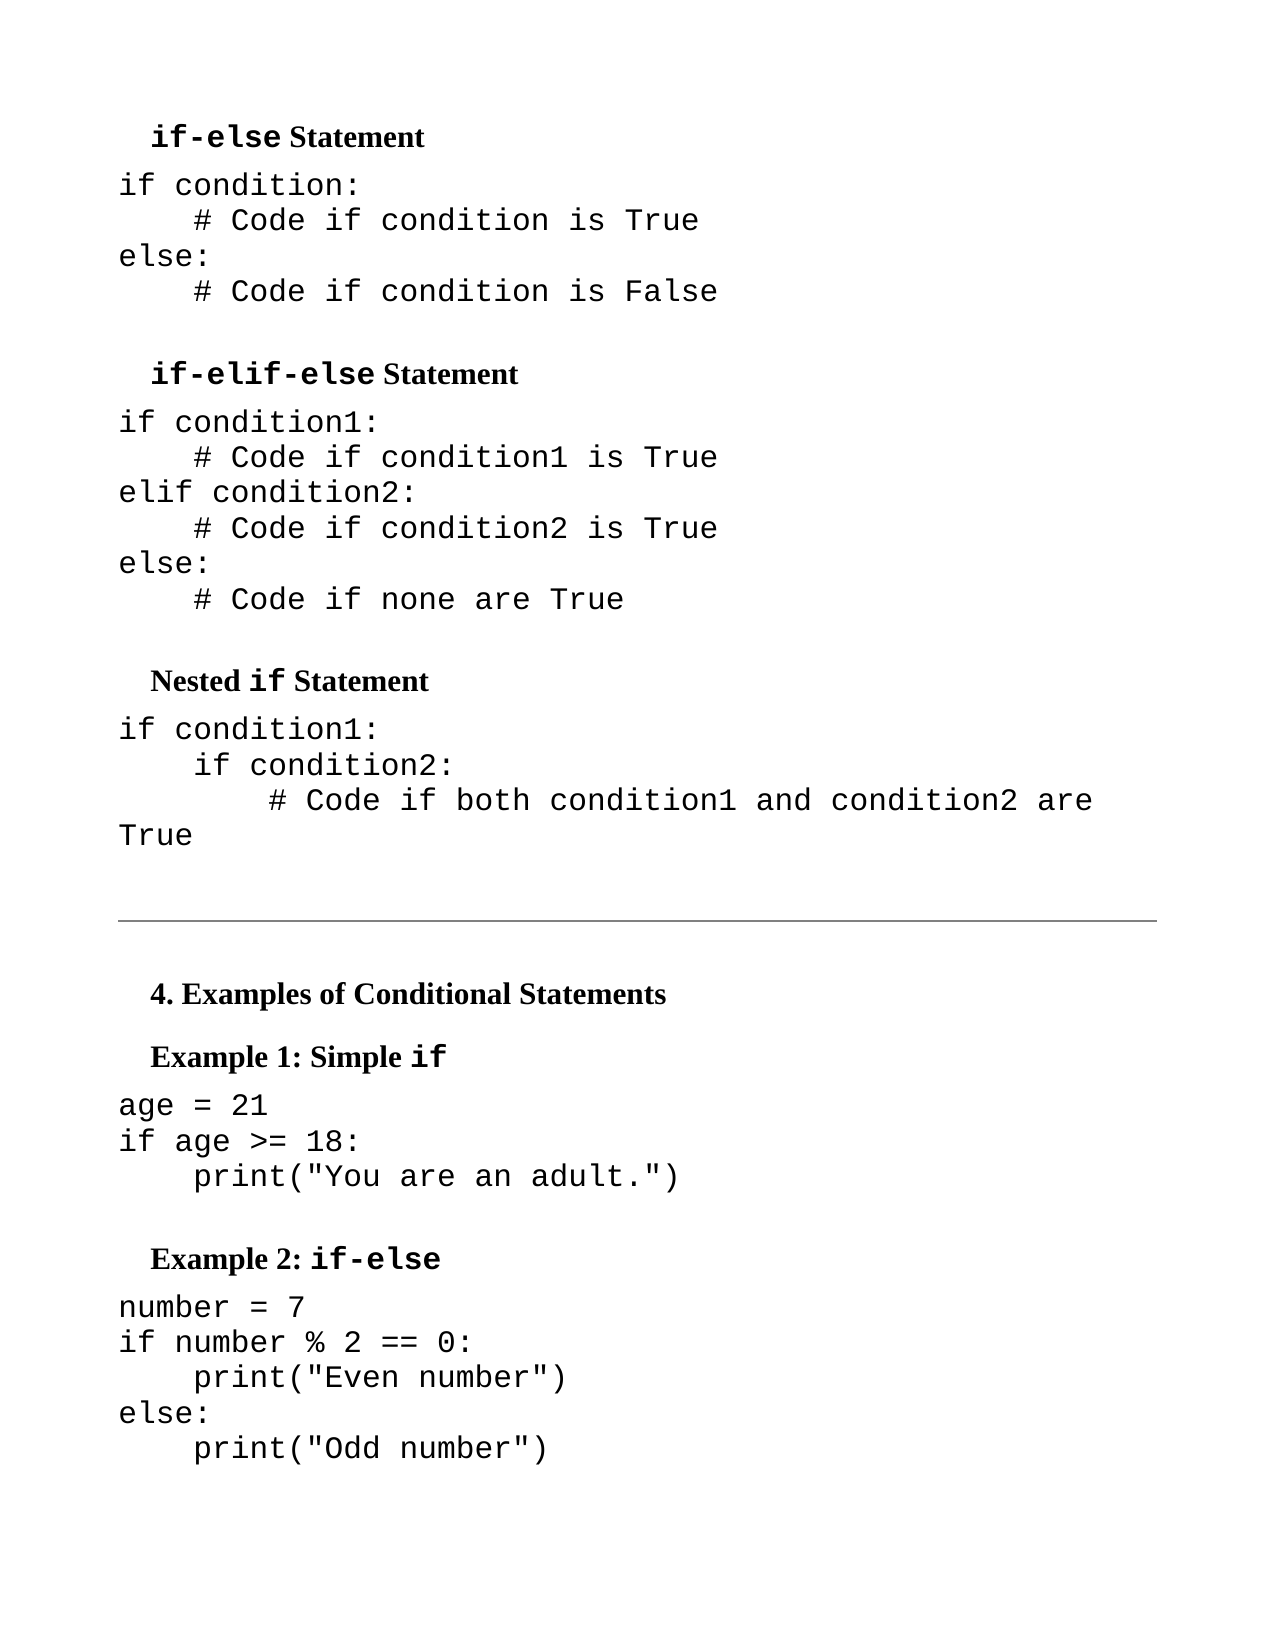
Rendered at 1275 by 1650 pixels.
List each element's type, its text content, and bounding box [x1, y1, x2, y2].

text # Code if none are True [118, 583, 1157, 618]
text if condition2: [118, 749, 1157, 784]
text else: [118, 548, 1157, 583]
subtitle ✅ if-else Statement [118, 118, 1157, 157]
text if condition1: [118, 713, 1157, 749]
text # Code if condition is False [118, 275, 1157, 311]
text if condition: [118, 169, 1157, 204]
text elif condition2: [118, 477, 1157, 512]
subtitle 💡 4. Examples of Conditional Statements [118, 976, 1157, 1011]
text # Code if condition1 is True [118, 441, 1157, 477]
text number = 7 [118, 1291, 1157, 1326]
text else: [118, 240, 1157, 275]
text if number % 2 == 0: [118, 1326, 1157, 1362]
text print("Even number") [118, 1362, 1157, 1397]
subtitle ✅ if-elif-else Statement [118, 355, 1157, 393]
subtitle 🔹 Example 2: if-else [118, 1240, 1157, 1278]
text # Code if condition2 is True [118, 512, 1157, 548]
text # Code if condition is True [118, 204, 1157, 240]
subtitle ✅ Nested if Statement [118, 662, 1157, 701]
text age = 21 [118, 1089, 1157, 1125]
text else: [118, 1397, 1157, 1433]
subtitle 🔹 Example 1: Simple if [118, 1038, 1157, 1077]
text if age >= 18: [118, 1125, 1157, 1160]
text if condition1: [118, 406, 1157, 441]
text print("You are an adult.") [118, 1160, 1157, 1196]
text print("Odd number") [118, 1433, 1157, 1468]
text # Code if both condition1 and condition2 are True [118, 784, 1157, 855]
